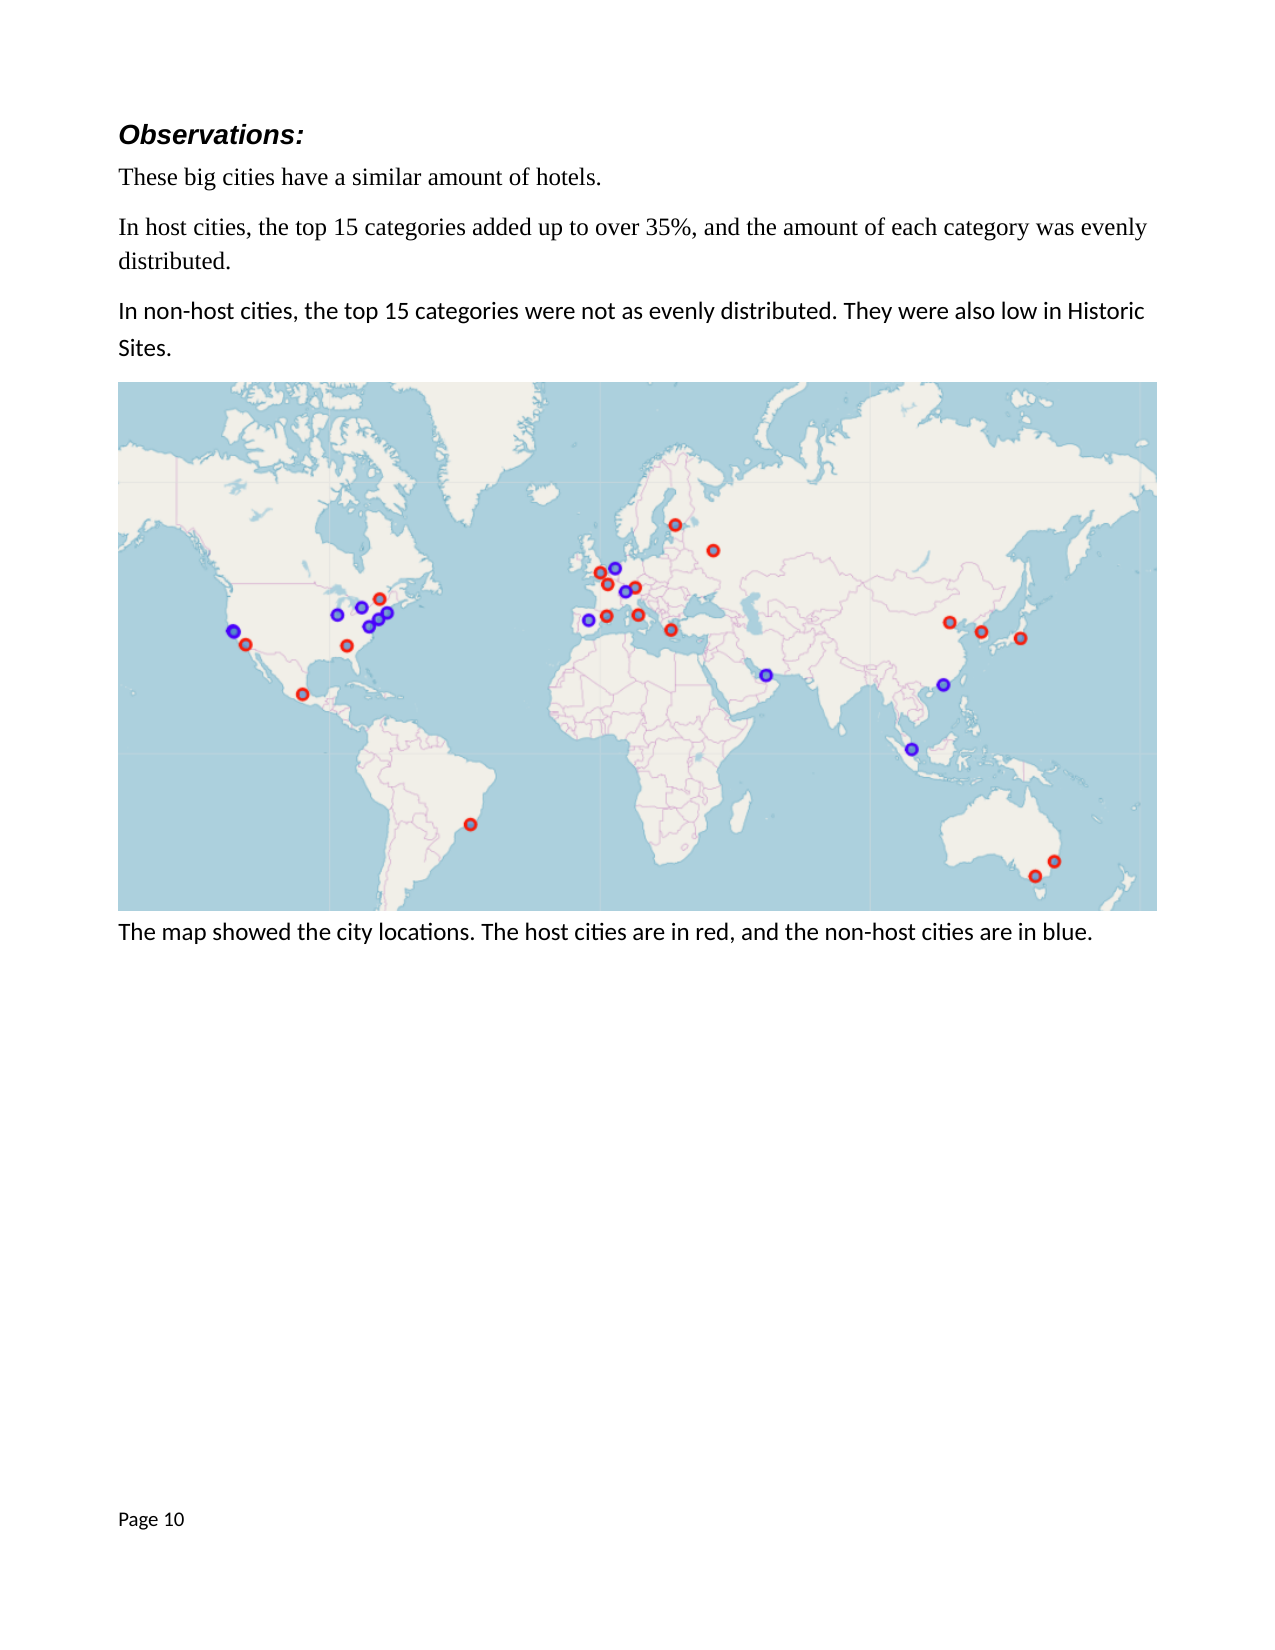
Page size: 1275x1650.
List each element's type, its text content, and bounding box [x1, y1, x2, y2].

text These big cities have a similar amount of hotels. [118, 162, 1157, 191]
text The map showed the city locations. The host cities are in red, and the non-host cities are in blue. [118, 911, 1157, 947]
text In host cities, the top 15 categories added up to over 35%, and the amount of each category was evenly distributed. [118, 212, 1157, 275]
text In non-host cities, the top 15 categories were not as evenly distributed. They were also low in Historic Sites. [118, 295, 1157, 362]
subtitle Observations: [118, 118, 1157, 150]
picture [118, 382, 1157, 911]
